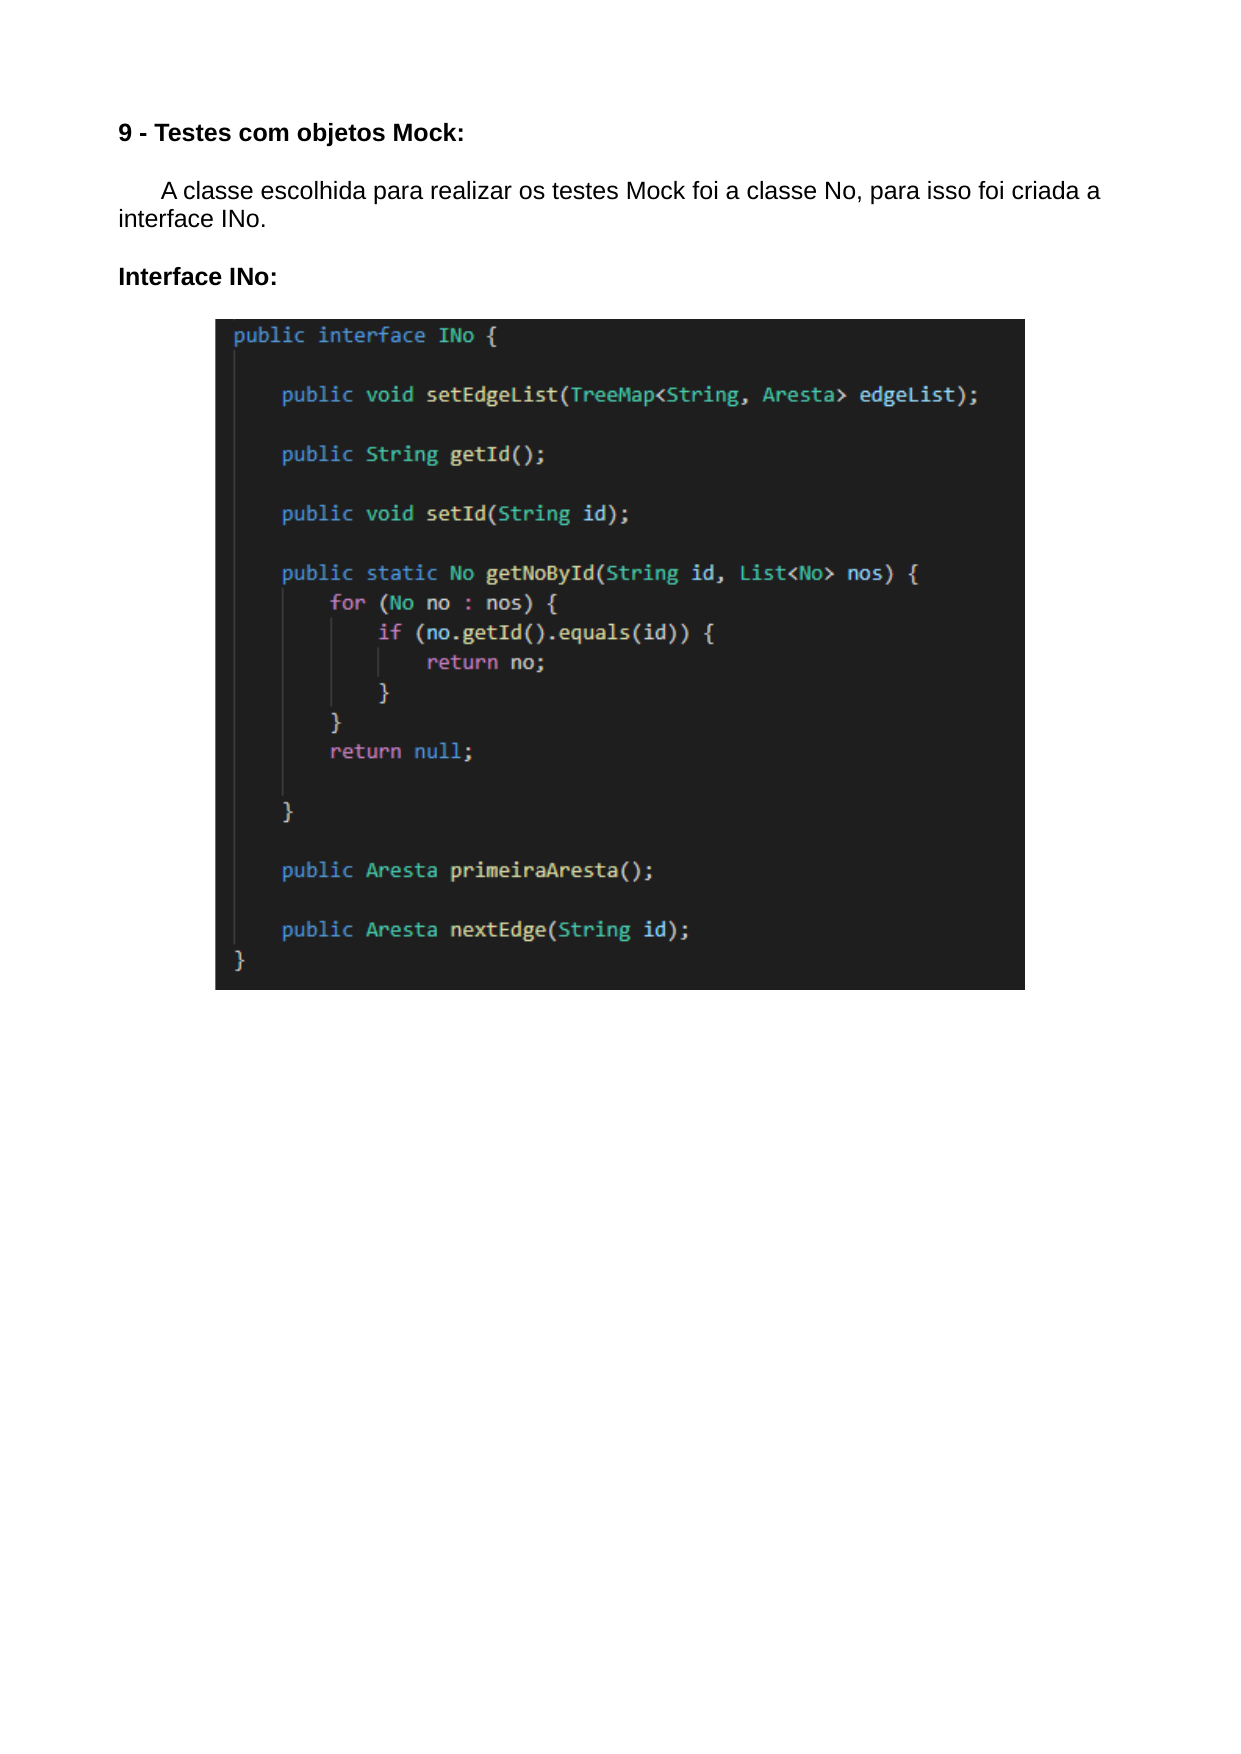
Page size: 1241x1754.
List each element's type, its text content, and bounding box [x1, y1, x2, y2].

text Interface INo: [118, 262, 1122, 291]
text A classe escolhida para realizar os testes Mock foi a classe No, para isso foi criada a interface INo. [118, 176, 1122, 233]
text 9 - Testes com objetos Mock: [118, 118, 1122, 147]
picture [215, 319, 1025, 990]
